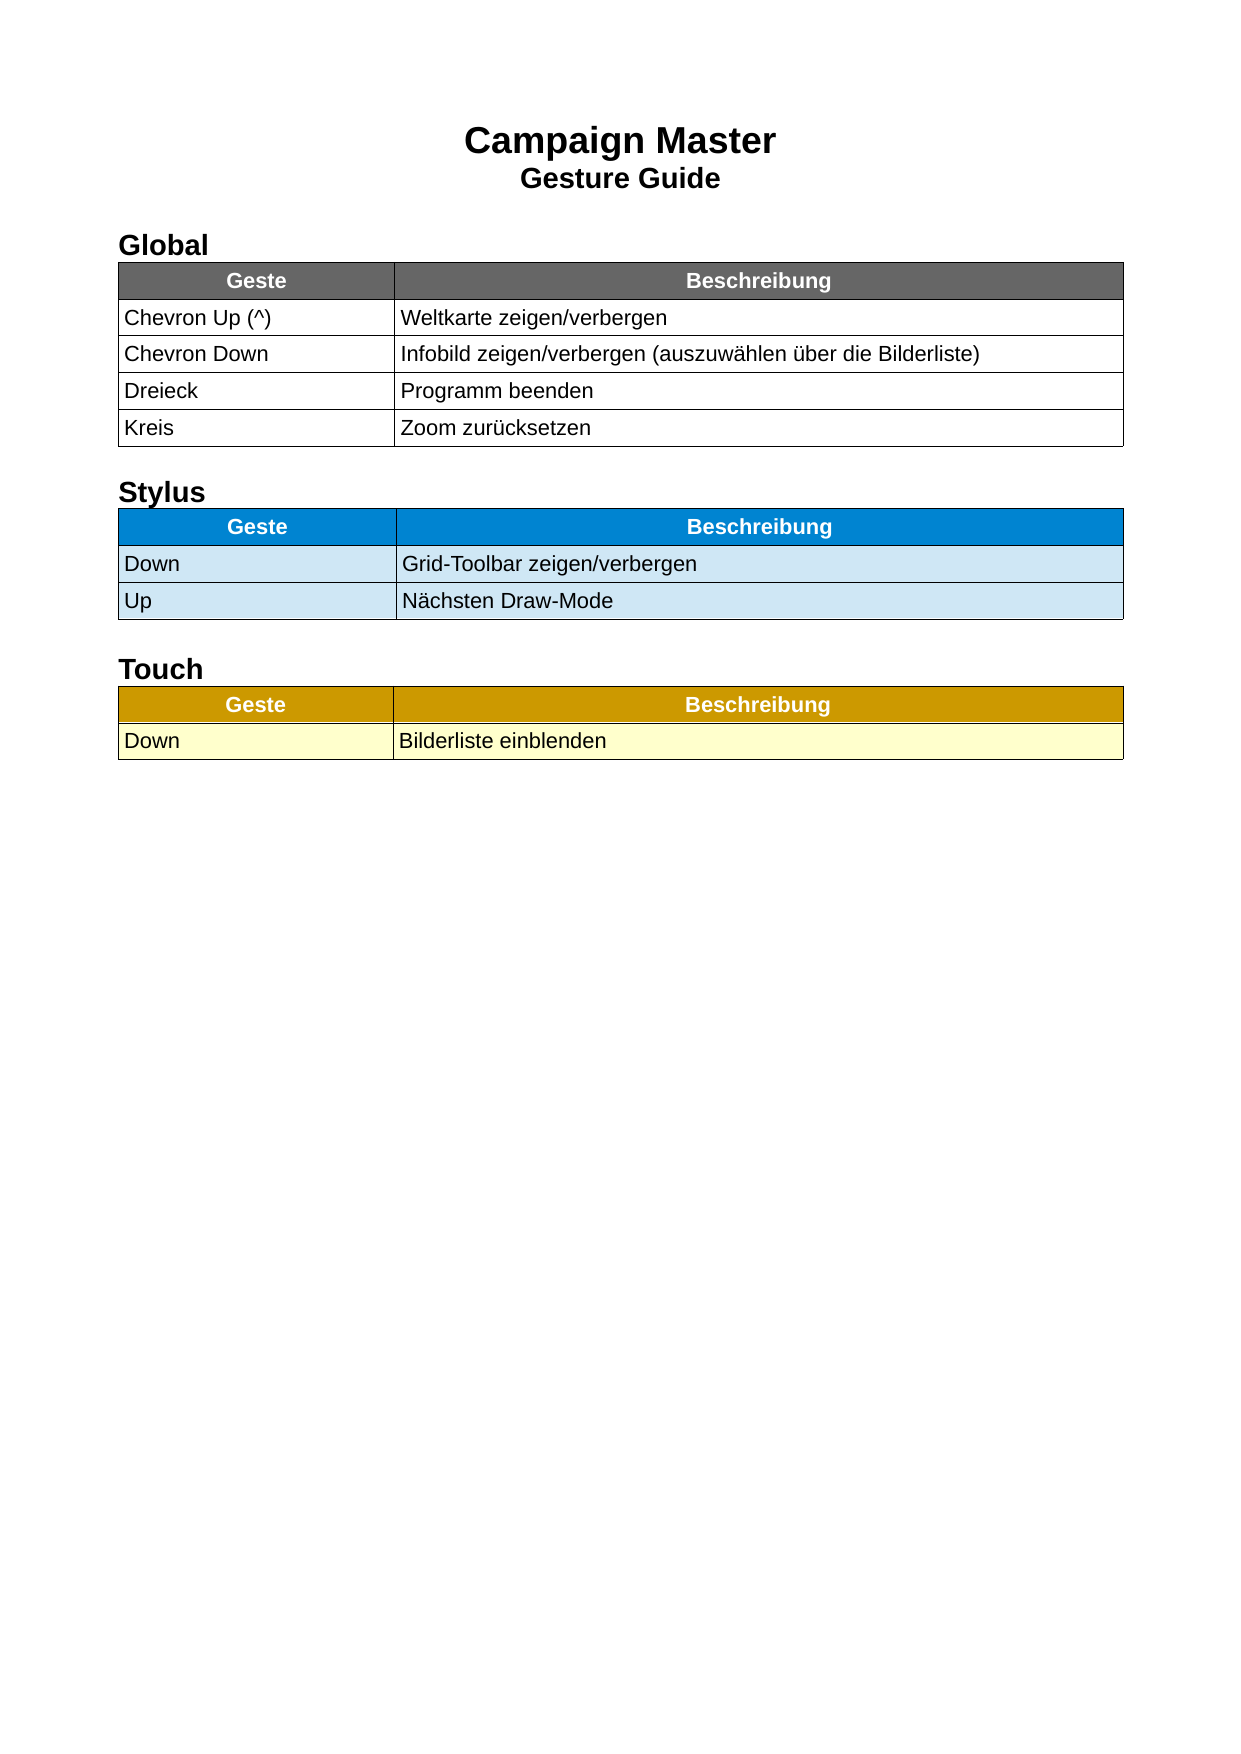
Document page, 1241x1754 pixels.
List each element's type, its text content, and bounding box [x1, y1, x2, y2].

table_header Beschreibung [395, 263, 1123, 299]
text Campaign Master [118, 118, 1122, 161]
table_cell Down [119, 546, 396, 582]
table_cell Weltkarte zeigen/verbergen [395, 300, 1123, 335]
table_header Beschreibung [394, 687, 1123, 722]
table_header Geste [119, 263, 394, 299]
table_cell Chevron Up (^) [119, 300, 394, 335]
text Touch [118, 652, 1122, 686]
table_cell Grid-Toolbar zeigen/verbergen [397, 546, 1123, 582]
table_cell Up [119, 583, 396, 618]
table_cell Dreieck [119, 373, 394, 409]
text Stylus [118, 474, 1122, 508]
table_cell Programm beenden [395, 373, 1123, 409]
table_cell Infobild zeigen/verbergen (auszuwählen über die Bilderliste) [395, 336, 1123, 372]
table_cell Down [119, 724, 393, 759]
text Gesture Guide [118, 161, 1122, 195]
table_header Geste [119, 509, 396, 545]
table_header Beschreibung [397, 509, 1123, 545]
table_header Geste [119, 687, 393, 722]
table_cell Bilderliste einblenden [394, 724, 1123, 759]
table_cell Zoom zurücksetzen [395, 410, 1123, 446]
table_cell Chevron Down [119, 336, 394, 372]
table_cell Nächsten Draw-Mode [397, 583, 1123, 618]
text Global [118, 228, 1122, 262]
table_cell Kreis [119, 410, 394, 446]
